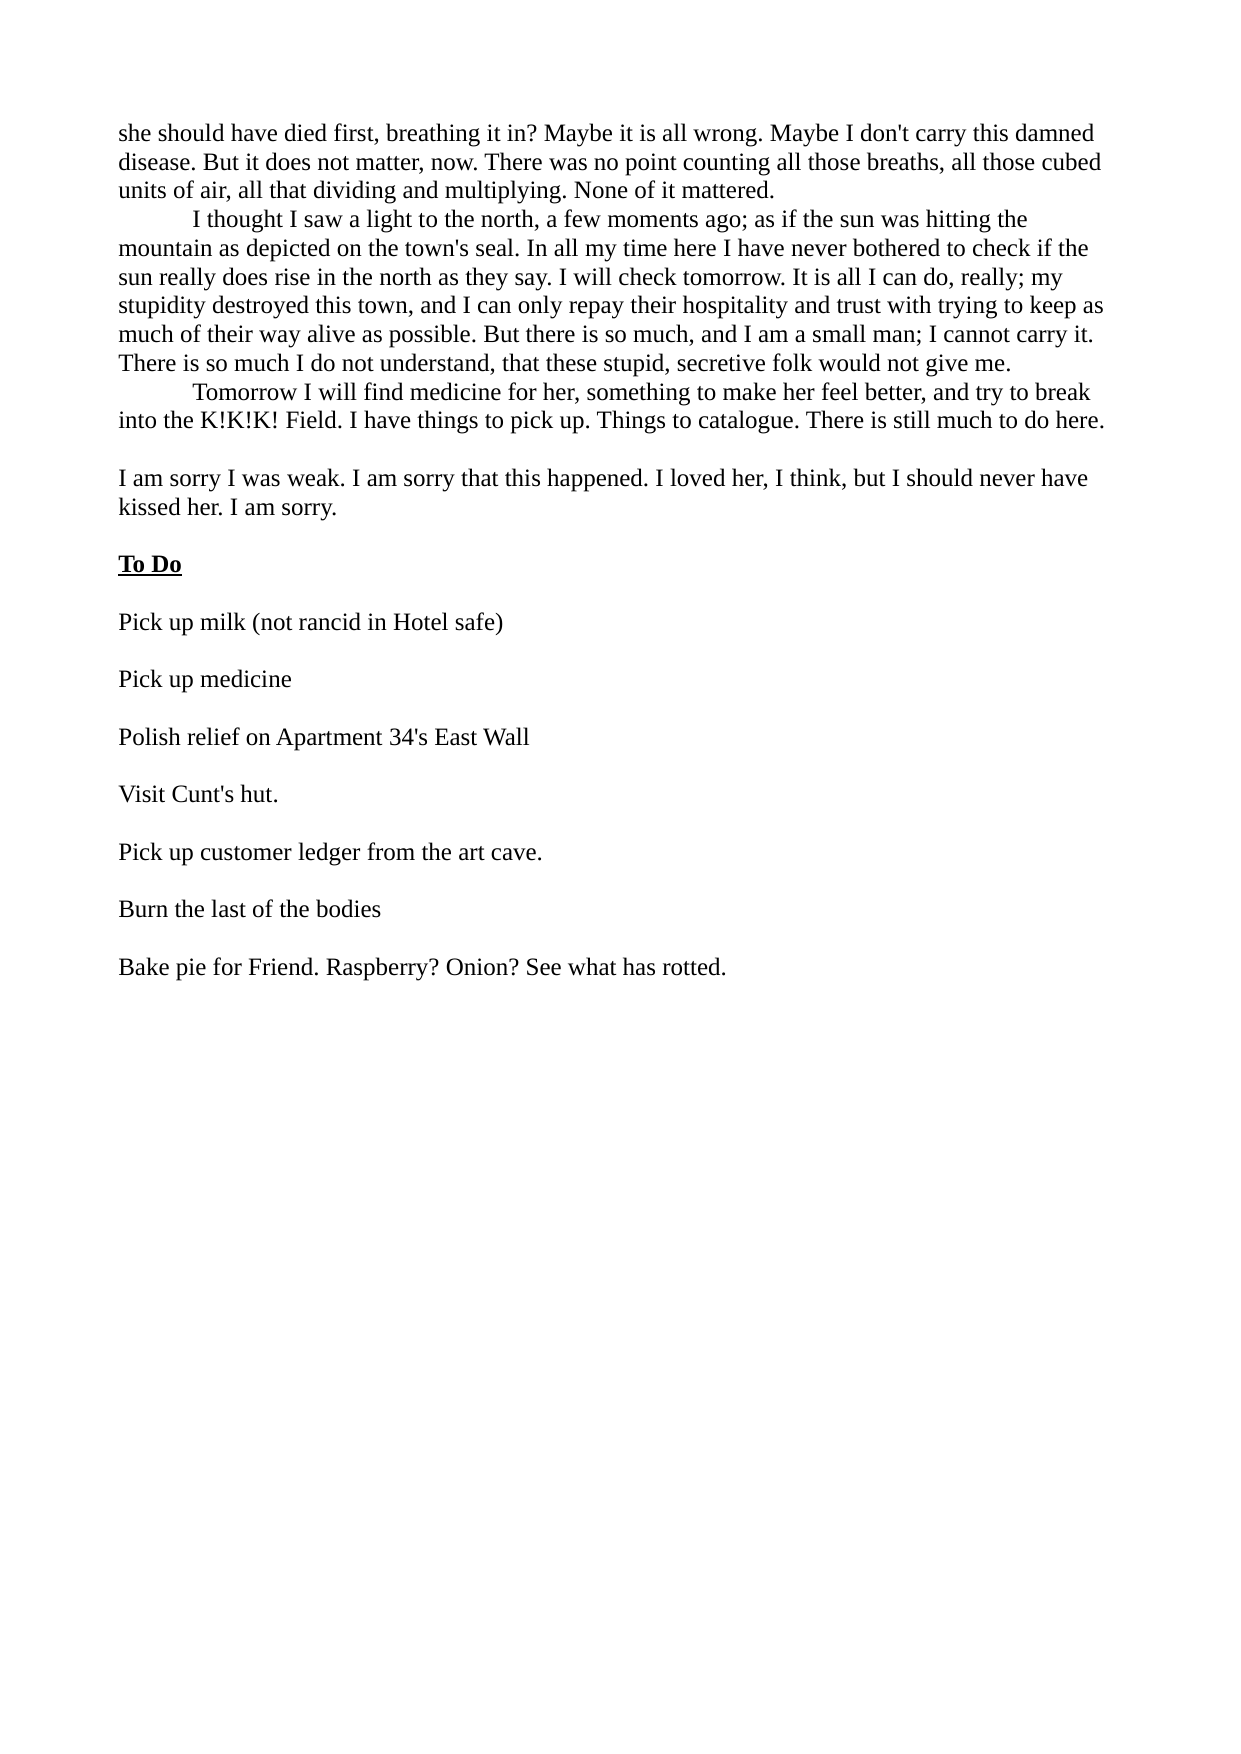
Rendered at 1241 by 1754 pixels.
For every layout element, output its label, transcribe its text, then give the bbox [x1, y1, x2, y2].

text To Do [118, 549, 1122, 578]
text Tomorrow I will find medicine for her, something to make her feel better, and try to break into the K!K!K! Field. I have things to pick up. Things to catalogue. There is still much to do here. [118, 377, 1122, 434]
text Pick up medicine [118, 664, 1122, 693]
text Polish relief on Apartment 34's East Wall [118, 722, 1122, 751]
text she should have died first, breathing it in? Maybe it is all wrong. Maybe I don't carry this damned disease. But it does not matter, now. There was no point counting all those breaths, all those cubed units of air, all that dividing and multiplying. None of it mattered. [118, 118, 1122, 204]
text Pick up customer ledger from the art cave. [118, 837, 1122, 866]
text Bake pie for Friend. Raspberry? Onion? See what has rotted. [118, 952, 1122, 981]
text Pick up milk (not rancid in Hotel safe) [118, 607, 1122, 636]
text Burn the last of the bodies [118, 894, 1122, 923]
text I thought I saw a light to the north, a few moments ago; as if the sun was hitting the mountain as depicted on the town's seal. In all my time here I have never bothered to check if the sun really does rise in the north as they say. I will check tomorrow. It is all I can do, really; my stupidity destroyed this town, and I can only repay their hospitality and trust with trying to keep as much of their way alive as possible. But there is so much, and I am a small man; I cannot carry it. There is so much I do not understand, that these stupid, secretive folk would not give me. [118, 204, 1122, 377]
text I am sorry I was weak. I am sorry that this happened. I loved her, I think, but I should never have kissed her. I am sorry. [118, 463, 1122, 521]
text Visit Cunt's hut. [118, 779, 1122, 808]
